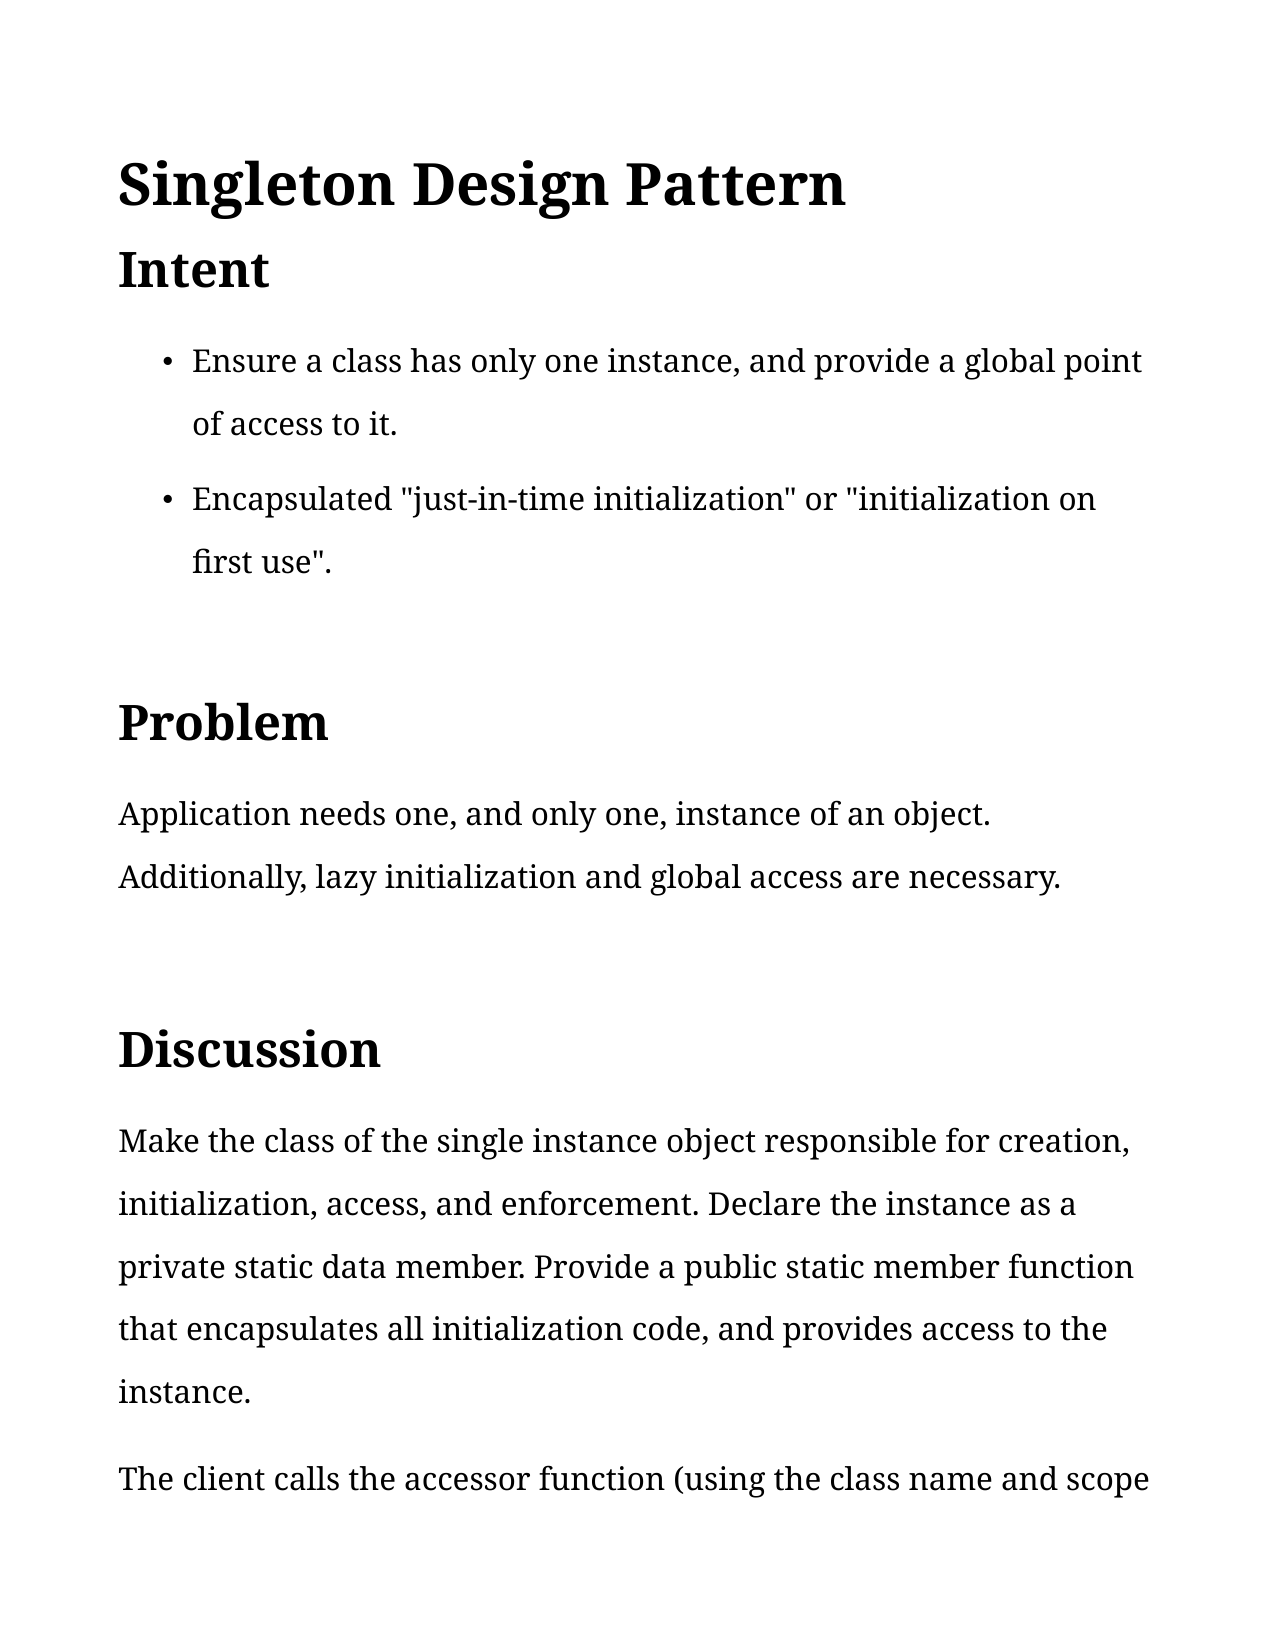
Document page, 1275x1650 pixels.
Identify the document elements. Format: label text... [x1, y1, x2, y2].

list Encapsulated "just-in-time initialization" or "initialization on first use". [162, 477, 1157, 582]
subtitle Problem [118, 688, 1157, 754]
text Make the class of the single instance object responsible for creation, initialization, access, and enforcement. Declare the instance as a private static data member. Provide a public static member function that encapsulates all initialization code, and provides access to the instance. [118, 1119, 1157, 1413]
subtitle Singleton Design Pattern [118, 143, 1157, 223]
text The client calls the accessor function (using the class name and scope [118, 1457, 1157, 1500]
list Ensure a class has only one instance, and provide a global point of access to it. [162, 339, 1157, 445]
subtitle Intent [118, 235, 1157, 302]
subtitle Discussion [118, 1015, 1157, 1081]
text Application needs one, and only one, instance of an object. Additionally, lazy initialization and global access are necessary. [118, 792, 1157, 897]
